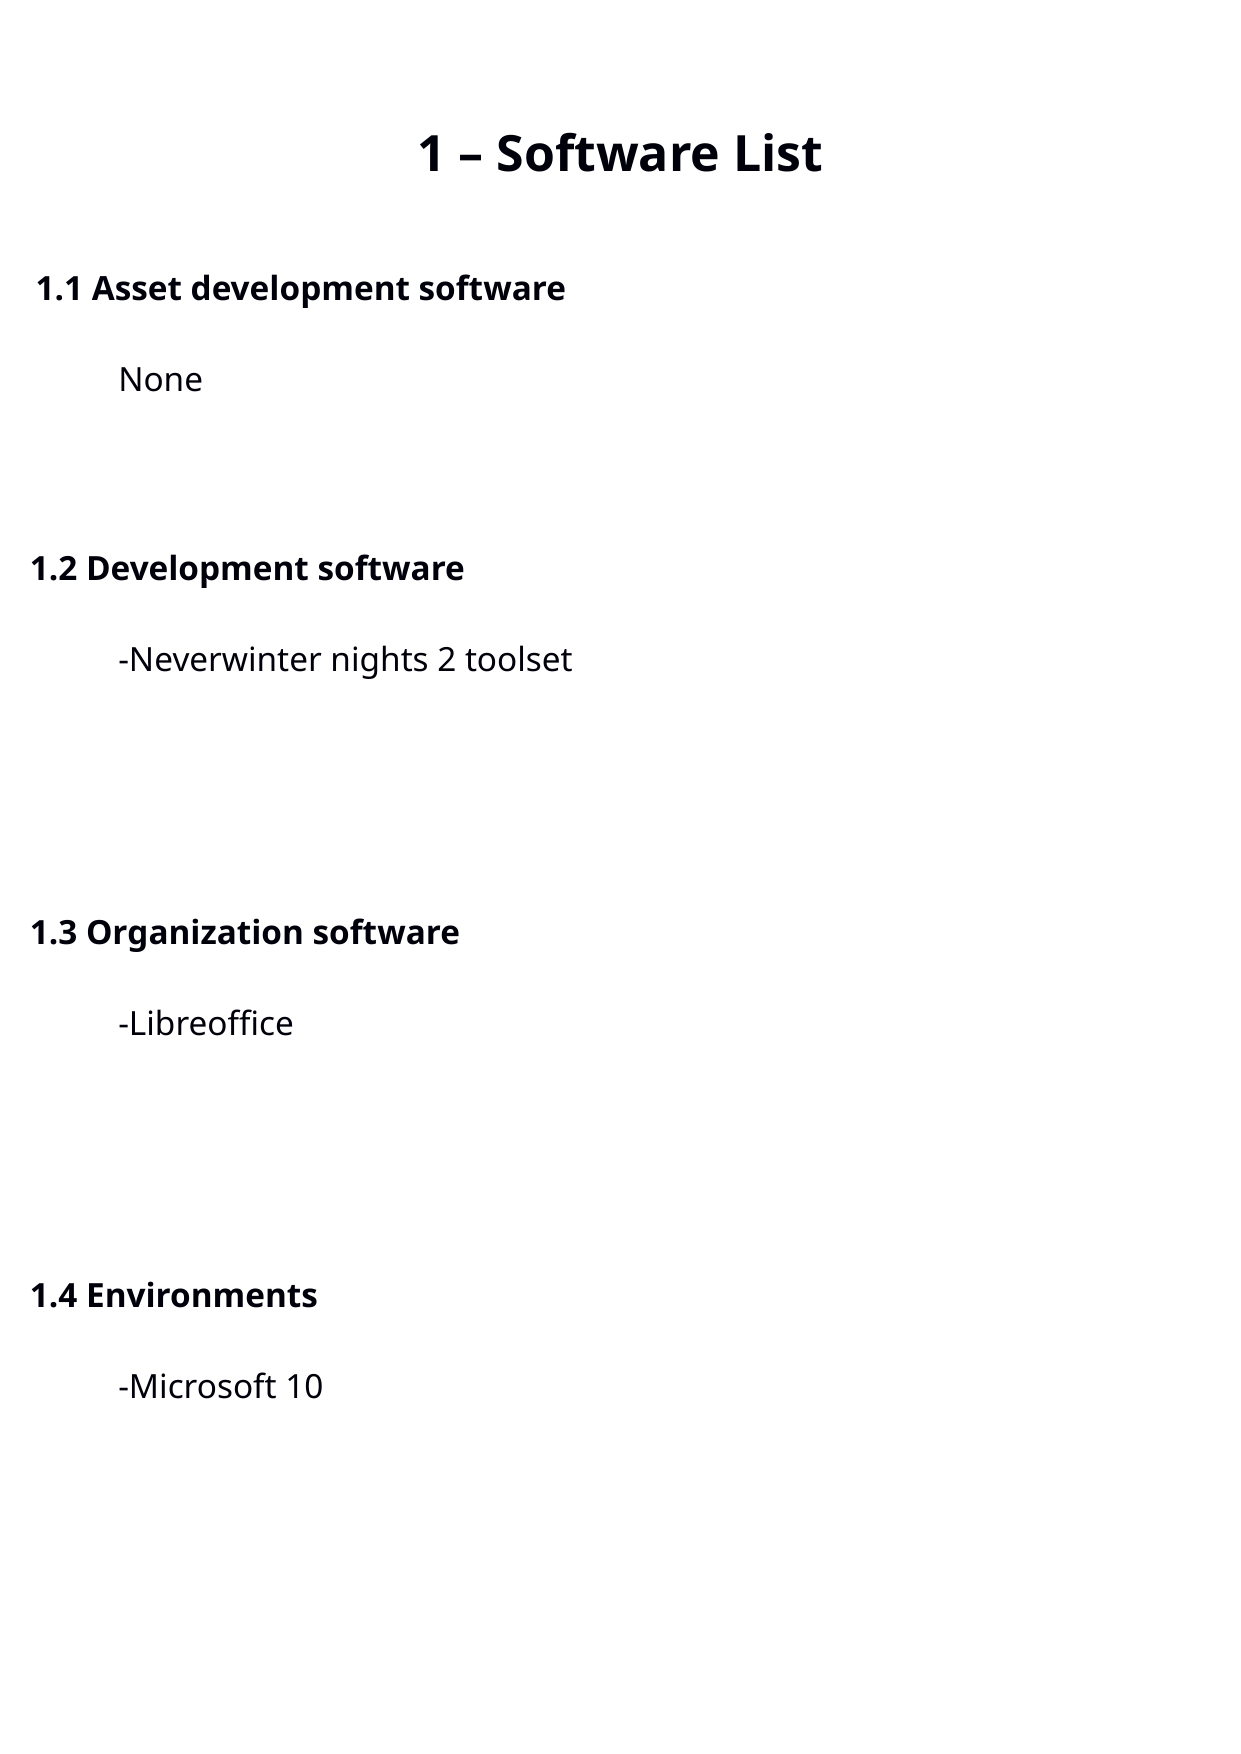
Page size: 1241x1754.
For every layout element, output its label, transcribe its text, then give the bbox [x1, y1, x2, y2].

text 1.3 Organization software [29, 908, 1122, 954]
text 1.2 Development software [29, 545, 1122, 591]
text -Microsoft 10 [29, 1363, 1122, 1408]
text -Neverwinter nights 2 toolset [29, 636, 1122, 681]
text 1.4 Environments [29, 1272, 1122, 1317]
text -Libreoffice [29, 999, 1122, 1045]
text None [118, 356, 1122, 401]
text 1.1 Asset development software [35, 265, 1122, 311]
